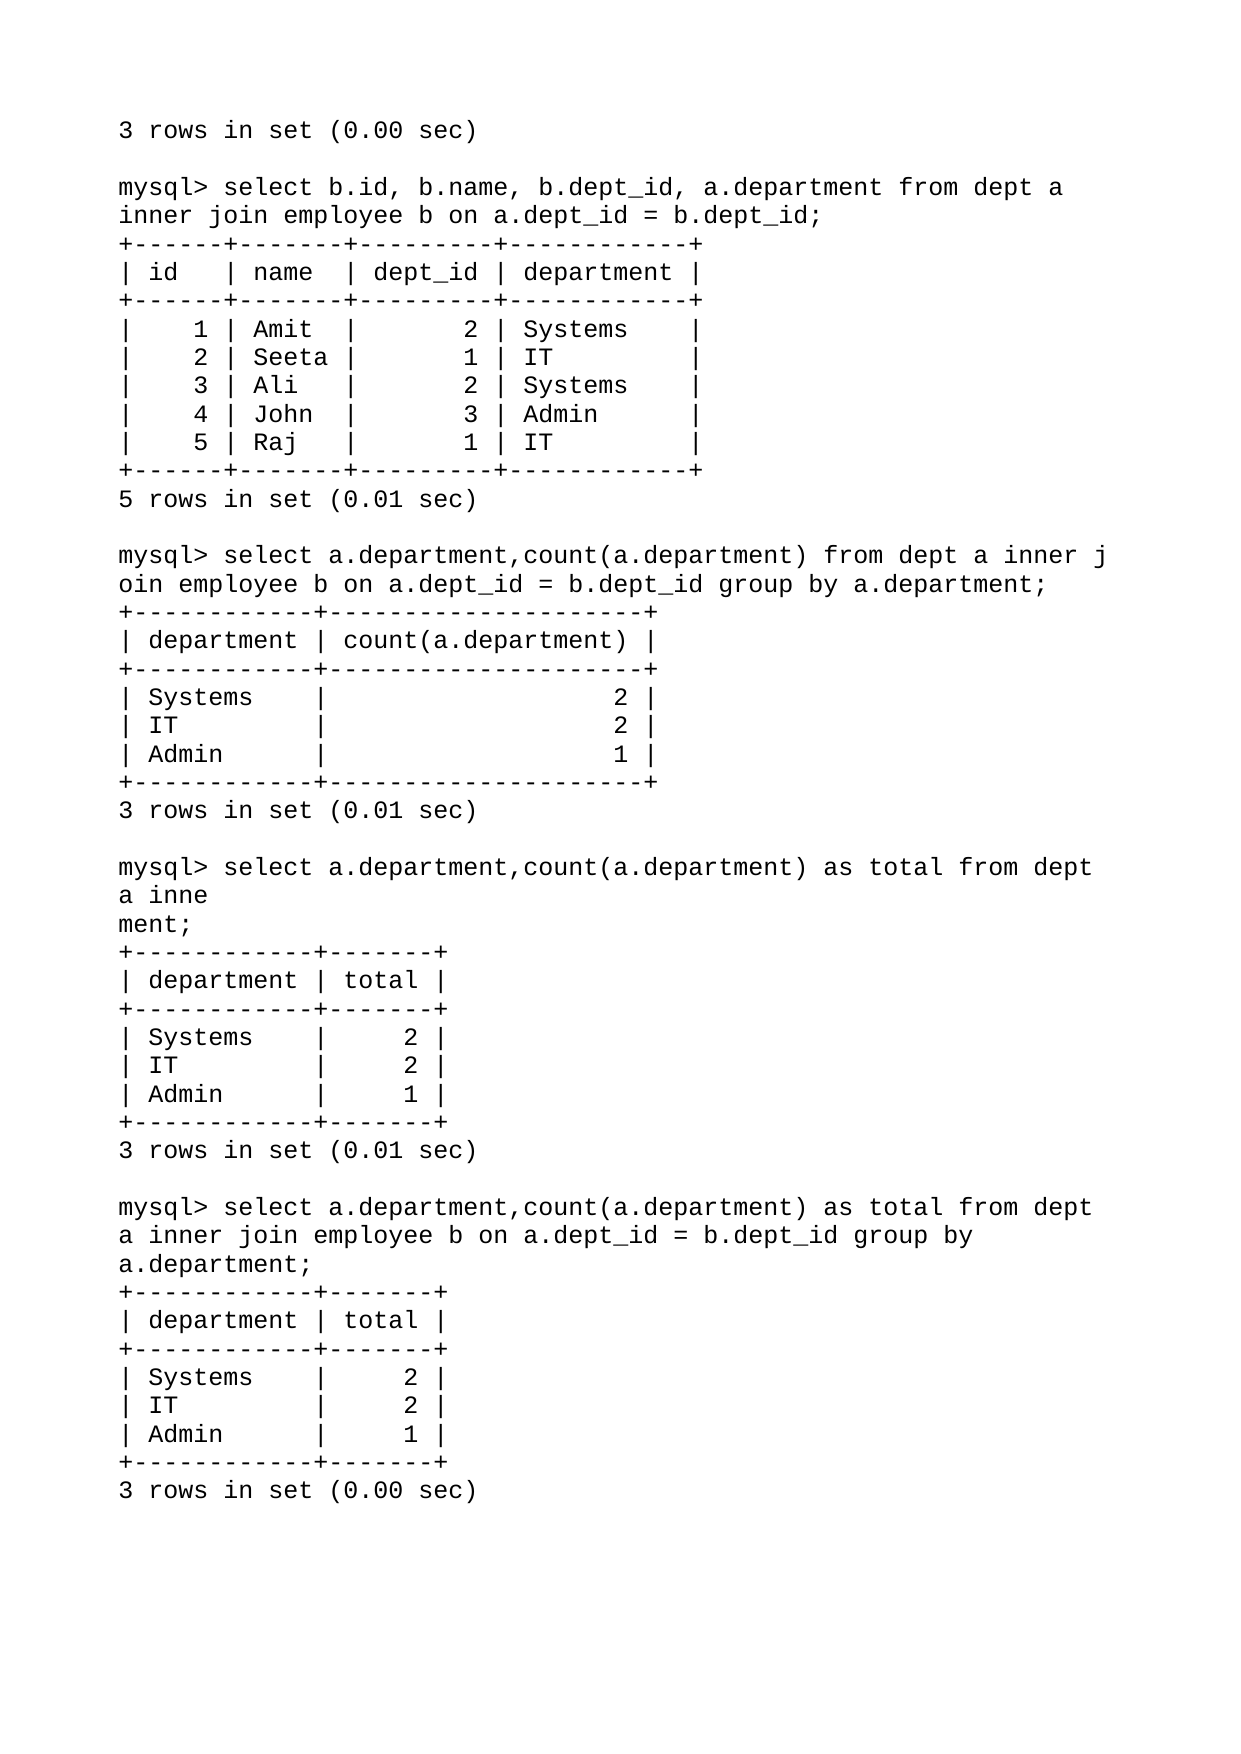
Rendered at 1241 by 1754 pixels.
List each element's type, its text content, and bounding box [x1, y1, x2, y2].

text +------------+-------+ [118, 996, 1122, 1025]
text | Admin | 1 | [118, 1421, 1122, 1450]
text 3 rows in set (0.00 sec) [118, 1478, 1122, 1506]
text | 1 | Amit | 2 | Systems | [118, 316, 1122, 345]
text +------+-------+---------+------------+ [118, 231, 1122, 260]
text | 5 | Raj | 1 | IT | [118, 430, 1122, 458]
text +------------+---------------------+ [118, 656, 1122, 685]
text mysql> select a.department,count(a.department) as total from dept [118, 855, 1122, 883]
text mysql> select a.department,count(a.department) from dept a inner j [118, 543, 1122, 571]
text 3 rows in set (0.01 sec) [118, 1138, 1122, 1166]
text +------------+-------+ [118, 1450, 1122, 1478]
text mysql> select a.department,count(a.department) as total from dept [118, 1195, 1122, 1223]
text +------------+-------+ [118, 1336, 1122, 1365]
text +------+-------+---------+------------+ [118, 288, 1122, 316]
text | 2 | Seeta | 1 | IT | [118, 345, 1122, 373]
text oin employee b on a.dept_id = b.dept_id group by a.department; [118, 571, 1122, 600]
text | IT | 2 | [118, 1393, 1122, 1421]
text | department | total | [118, 1308, 1122, 1336]
text | Systems | 2 | [118, 1025, 1122, 1053]
text | department | total | [118, 968, 1122, 996]
text | 3 | Ali | 2 | Systems | [118, 373, 1122, 401]
text 3 rows in set (0.01 sec) [118, 798, 1122, 826]
text mysql> select b.id, b.name, b.dept_id, a.department from dept a inner join employee b on a.dept_id = b.dept_id; [118, 175, 1122, 231]
text +------------+-------+ [118, 1110, 1122, 1138]
text | 4 | John | 3 | Admin | [118, 401, 1122, 430]
text | Systems | 2 | [118, 685, 1122, 713]
text | id | name | dept_id | department | [118, 260, 1122, 288]
text 3 rows in set (0.00 sec) [118, 118, 1122, 146]
text +------------+-------+ [118, 940, 1122, 968]
text +------------+-------+ [118, 1280, 1122, 1308]
text ment; [118, 911, 1122, 940]
text +------------+---------------------+ [118, 600, 1122, 628]
text +------------+---------------------+ [118, 770, 1122, 798]
text | department | count(a.department) | [118, 628, 1122, 656]
text | IT | 2 | [118, 713, 1122, 741]
text | Admin | 1 | [118, 1081, 1122, 1110]
text a inner join employee b on a.dept_id = b.dept_id group by a.department; [118, 1223, 1122, 1280]
text a inne [118, 883, 1122, 911]
text | Admin | 1 | [118, 741, 1122, 770]
text +------+-------+---------+------------+ [118, 458, 1122, 486]
text | IT | 2 | [118, 1053, 1122, 1081]
text 5 rows in set (0.01 sec) [118, 486, 1122, 515]
text | Systems | 2 | [118, 1365, 1122, 1393]
